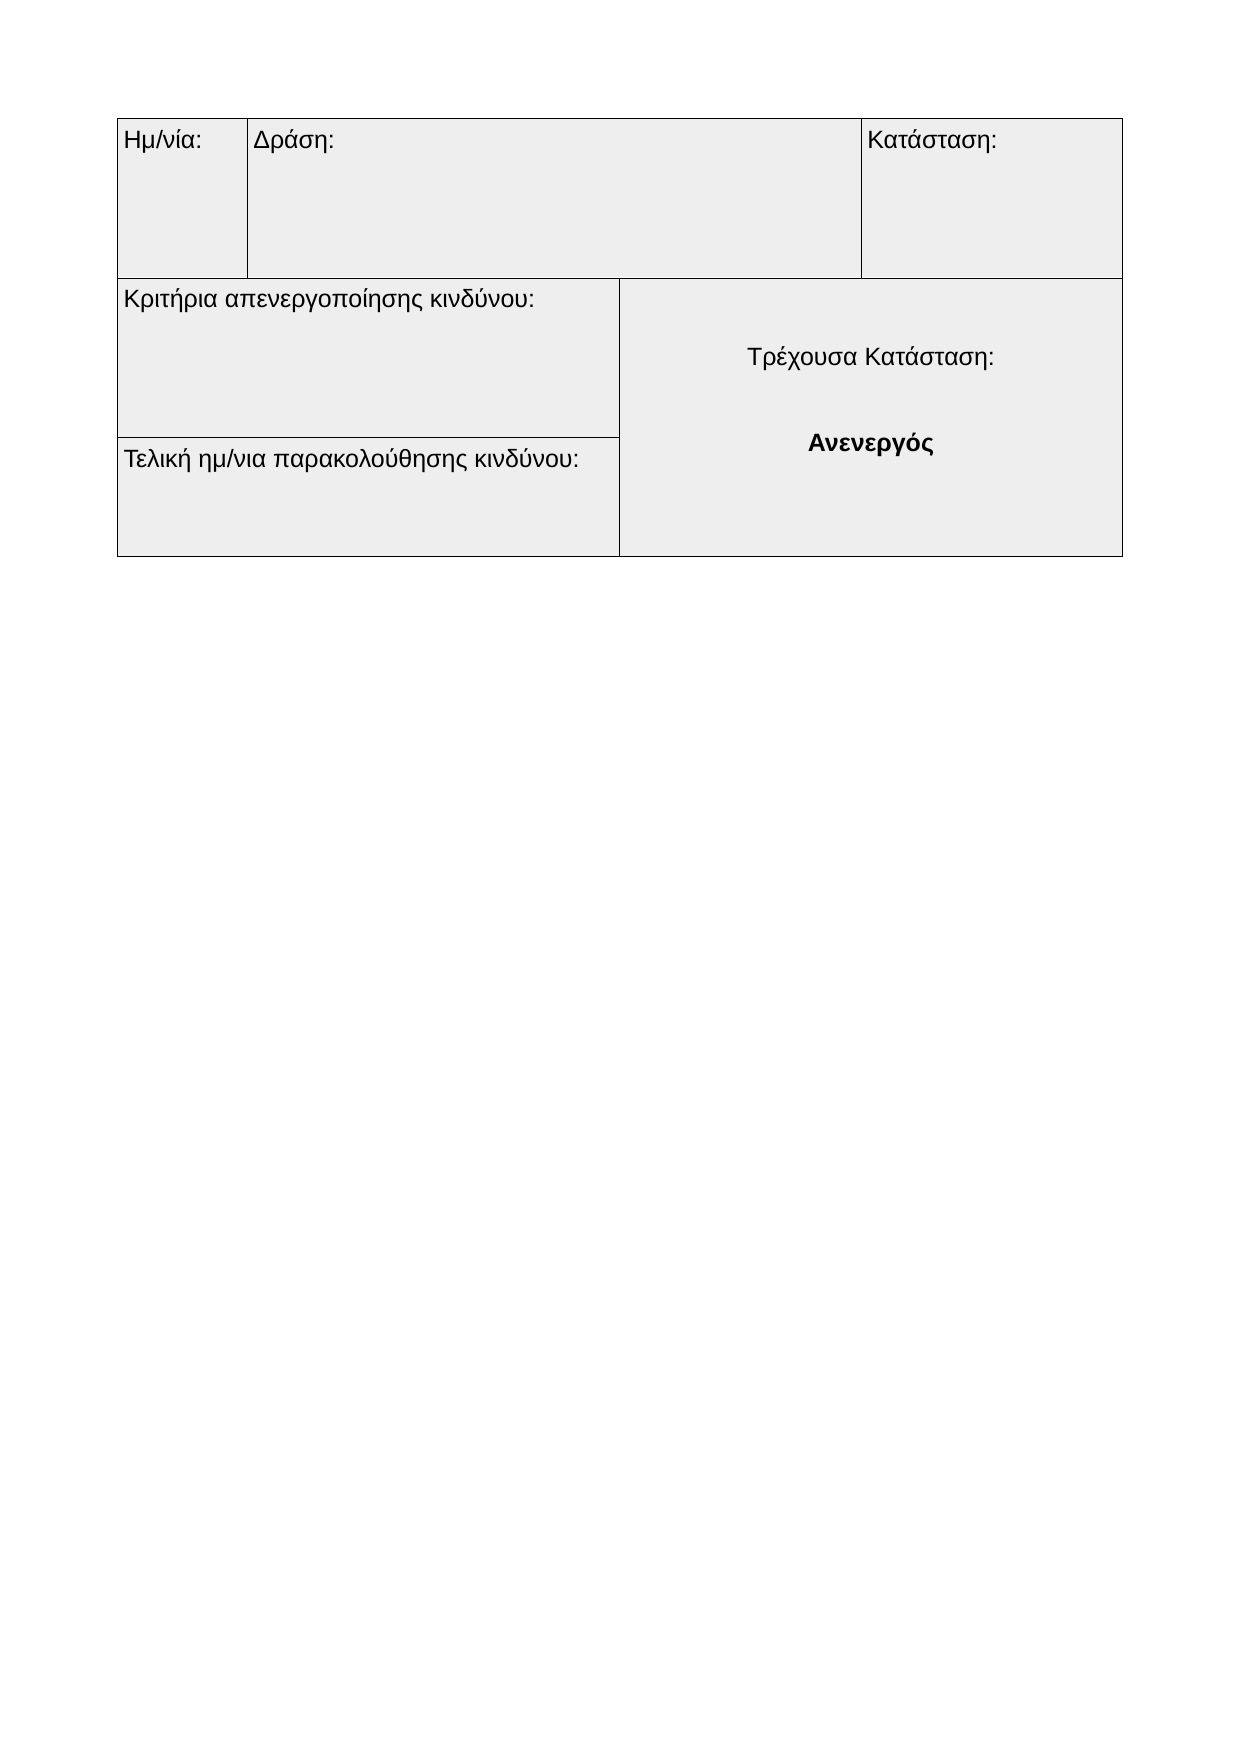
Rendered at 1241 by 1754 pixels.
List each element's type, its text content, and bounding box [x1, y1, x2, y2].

table_cell Κριτήρια απενεργοποίησης κινδύνου: [118, 279, 619, 437]
table_cell Κατάσταση: [862, 119, 1122, 277]
table_cell Τρέχουσα Κατάσταση: Ανενεργός [620, 279, 1122, 556]
table_cell Ημ/νία: [118, 119, 247, 277]
table_cell Τελική ημ/νια παρακολούθησης κινδύνου: [118, 438, 619, 556]
table_cell Δράση: [248, 119, 861, 277]
